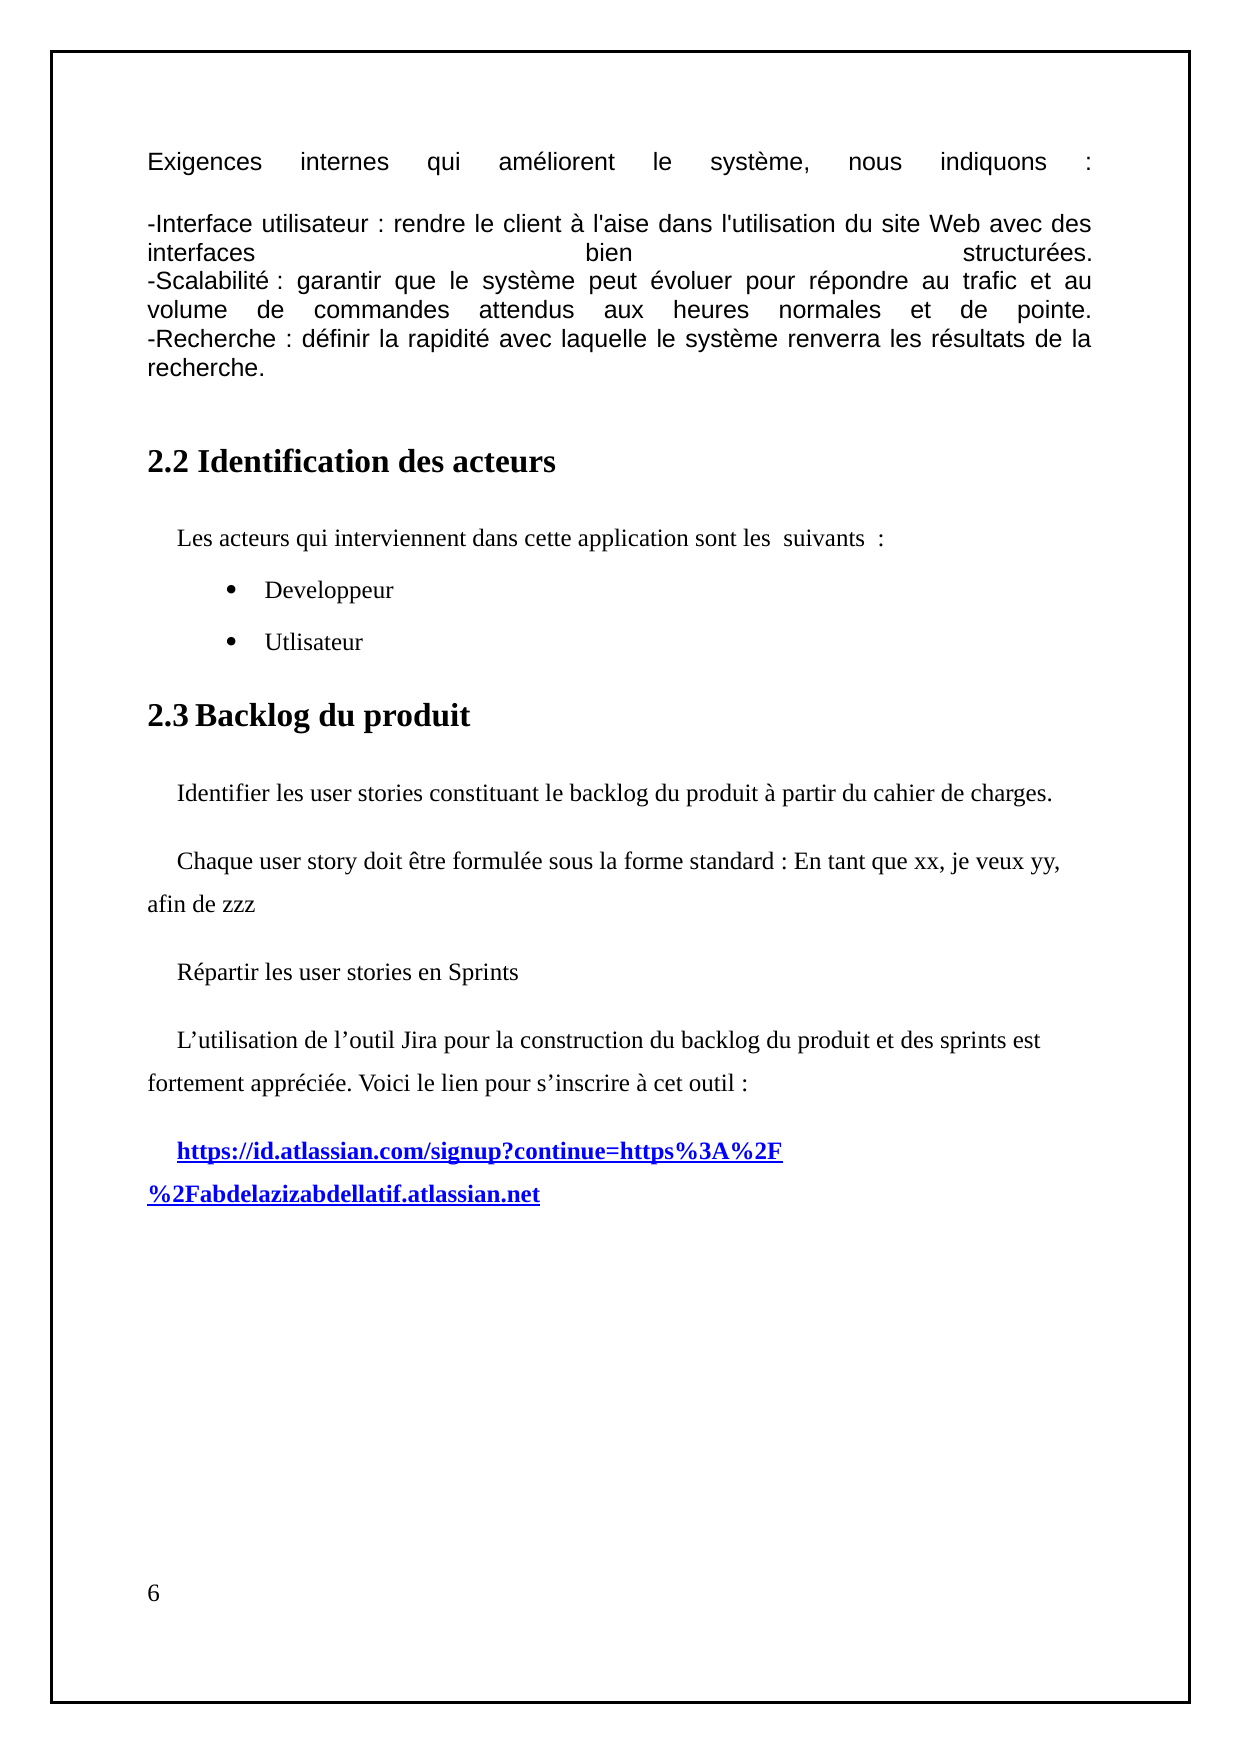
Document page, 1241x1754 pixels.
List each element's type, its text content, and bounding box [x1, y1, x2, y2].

text https://id.atlassian.com/signup?continue=https%3A%2F%2Fabdelazizabdellatif.atlassian.net [147, 1136, 1093, 1208]
text 2.3 Backlog du produit [147, 695, 1093, 733]
text Répartir les user stories en Sprints [147, 957, 1093, 986]
text Les acteurs qui interviennent dans cette application sont les suivants : [147, 523, 1093, 552]
list Developpeur [227, 575, 1093, 604]
text L’utilisation de l’outil Jira pour la construction du backlog du produit et des sprints est fortement appréciée. Voici le lien pour s’inscrire à cet outil : [147, 1025, 1093, 1097]
text Exigences internes qui améliorent le système, nous indiquons : [87, 147, 1093, 204]
text 2.2 Identification des acteurs [147, 441, 1093, 479]
text Identifier les user stories constituant le backlog du produit à partir du cahier de charges. [147, 778, 1093, 806]
text Chaque user story doit être formulée sous la forme standard : En tant que xx, je veux yy, afin de zzz [147, 846, 1093, 918]
text -Interface utilisateur : rendre le client à l'aise dans l'utilisation du site Web avec des interfaces bien structurées. -Scalabilité : garantir que le système peut évoluer pour répondre au trafic et au volume de commandes attendus aux heures normales et de pointe. -Recherche : définir la rapidité avec laquelle le système renverra les résultats de la recherche. [87, 209, 1093, 381]
list Utlisateur [227, 627, 1093, 656]
